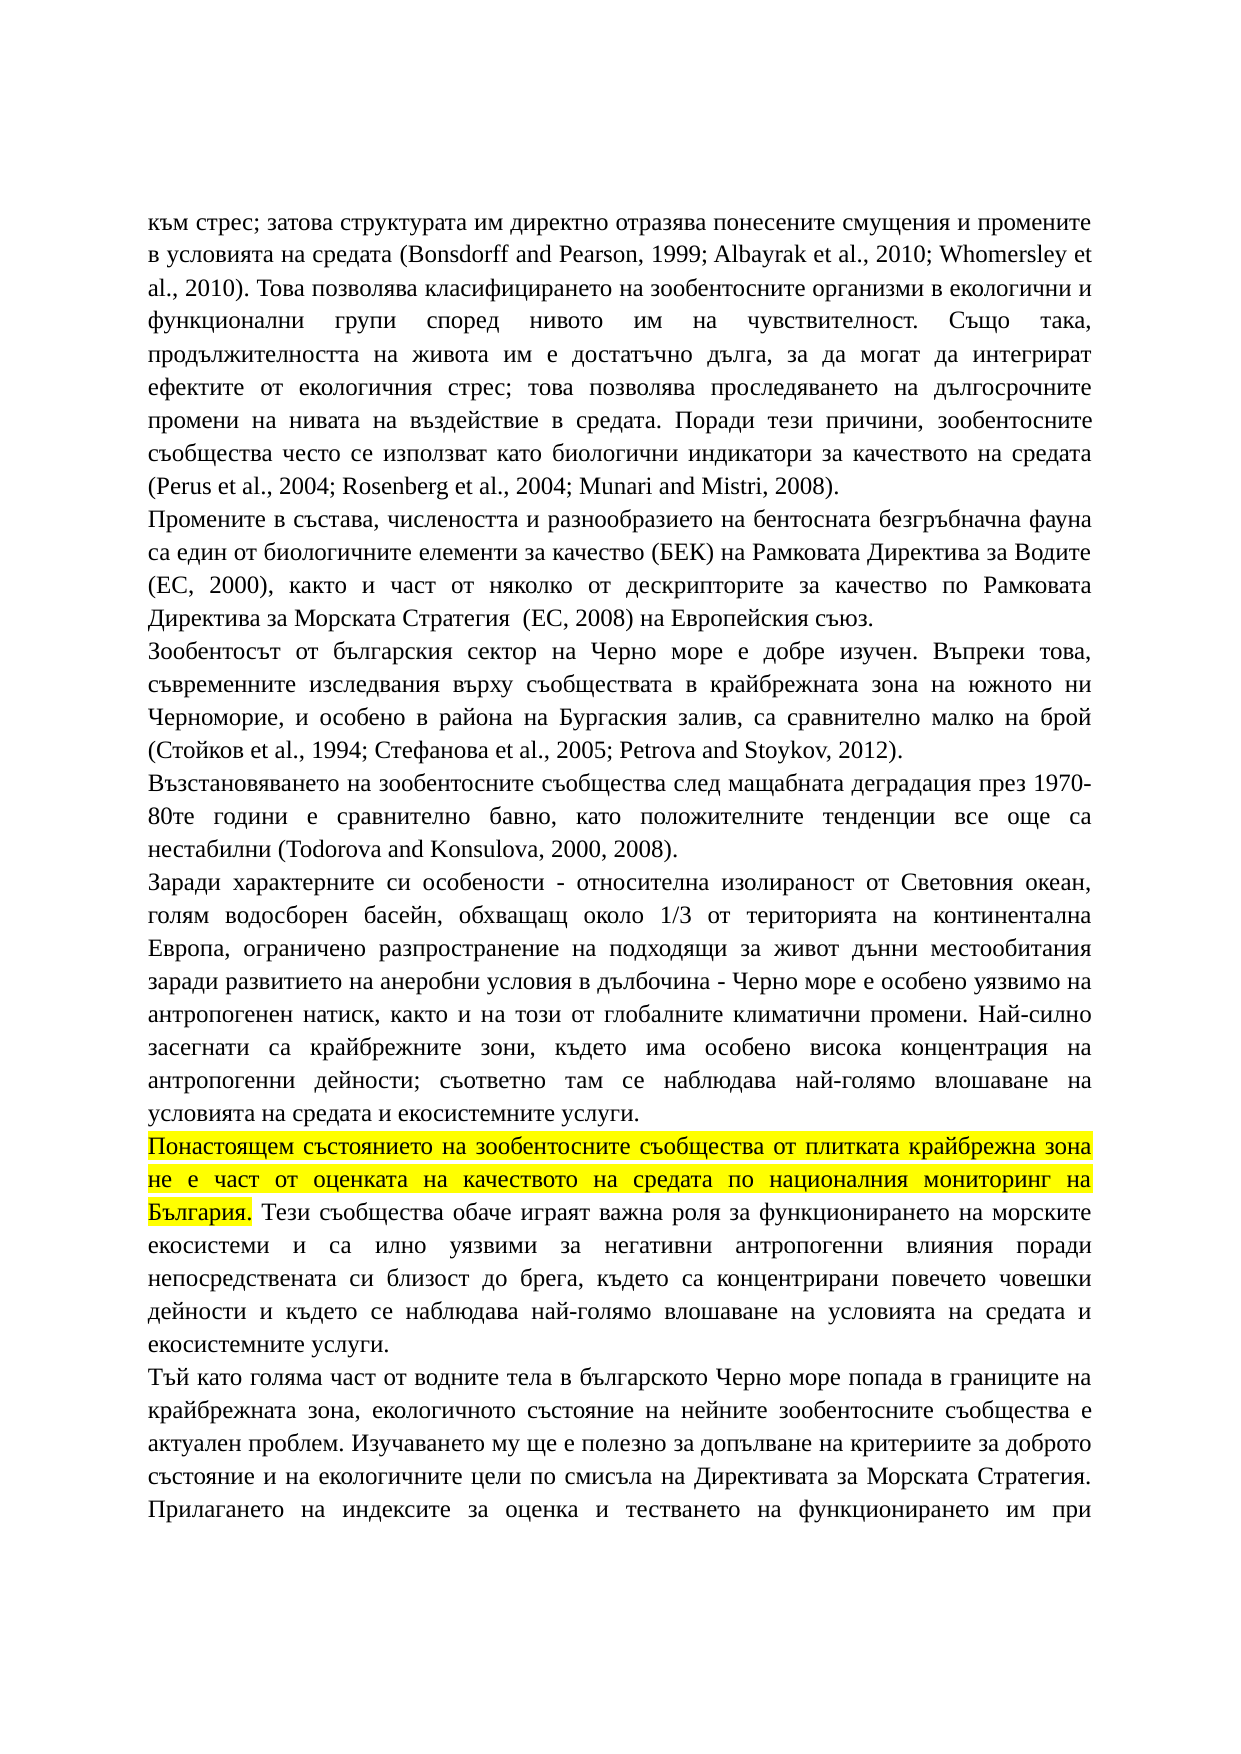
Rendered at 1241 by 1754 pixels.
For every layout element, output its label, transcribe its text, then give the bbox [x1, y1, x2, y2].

text Тъй като голяма част от водните тела в българското Черно море попада в границите на крайбрежната зона, екологичното състояние на нейните зообентосните съобщества е актуален проблем. Изучаването му ще е полезно за допълване на критериите за доброто състояние и на екологичните цели по смисъла на Директивата за Морската Стратегия. Прилагането на индексите за оценка и тестването на функционирането им при [148, 1362, 1093, 1523]
text Възстановяването на зообентосните съобщества след мащабната деградация през 1970-80те години е сравнително бавно, като положителните тенденции все още са нестабилни (Todorova and Konsulova, 2000, 2008). [148, 768, 1093, 863]
text Заради характерните си особености - относителна изолираност от Световния океан, голям водосборен басейн, обхващащ около 1/3 от територията на континентална Европа, ограничено разпространение на подходящи за живот дънни местообитания заради развитието на анеробни условия в дълбочина - Черно море е особено уязвимо на антропогенен натиск, както и на този от глобалните климатични промени. Най-силно засегнати са крайбрежните зони, където има особено висока концентрация на антропогенни дейности; съответно там се наблюдава най-голямо влошаване на условията на средата и екосистемните услуги. [148, 867, 1093, 1127]
text Понастоящем състоянието на зообентосните съобщества от плитката крайбрежна зона не е част от оценката на качеството на средата по националния мониторинг на България. Тези съобщества обаче играят важна роля за функционирането на морските екосистеми и са илно уязвими за негативни антропогенни влияния поради непосредствената си близост до брега, където са концентрирани повечето човешки дейности и където се наблюдава най-голямо влошаване на условията на средата и екосистемните услуги. [148, 1131, 1093, 1358]
text към стрес; затова структурата им директно отразява понесените смущения и промените в условията на средата (Bonsdorff and Pearson, 1999; Albayrak et al., 2010; Whomersley et al., 2010). Това позволява класифицирането на зообентосните организми в екологични и функционални групи според нивото им на чувствителност. Също така, продължителността на живота им е достатъчно дълга, за да могат да интегрират ефектите от екологичния стрес; това позволява проследяването на дългосрочните промени на нивата на въздействие в средата. Поради тези причини, зообентосните съобщества често се използват като биологични индикатори за качеството на средата (Perus et al., 2004; Rosenberg et al., 2004; Munari and Mistri, 2008). [148, 207, 1093, 499]
text Промените в състава, числеността и разнообразието на бентосната безгръбначна фауна са един от биологичните елементи за качество (БЕК) на Рамковата Директива за Водите (EC, 2000), както и част от няколко от дескрипторите за качество по Рамковата Директива за Морската Стратегия (EC, 2008) на Европейския съюз. [148, 504, 1093, 632]
text Зообентосът от българския сектор на Черно море е добре изучен. Въпреки това, съвременните изследвания върху съобществата в крайбрежната зона на южното ни Черноморие, и особено в района на Бургаския залив, са сравнително малко на брой (Стойков et al., 1994; Стефанова et al., 2005; Petrova and Stoykov, 2012). [148, 636, 1093, 764]
